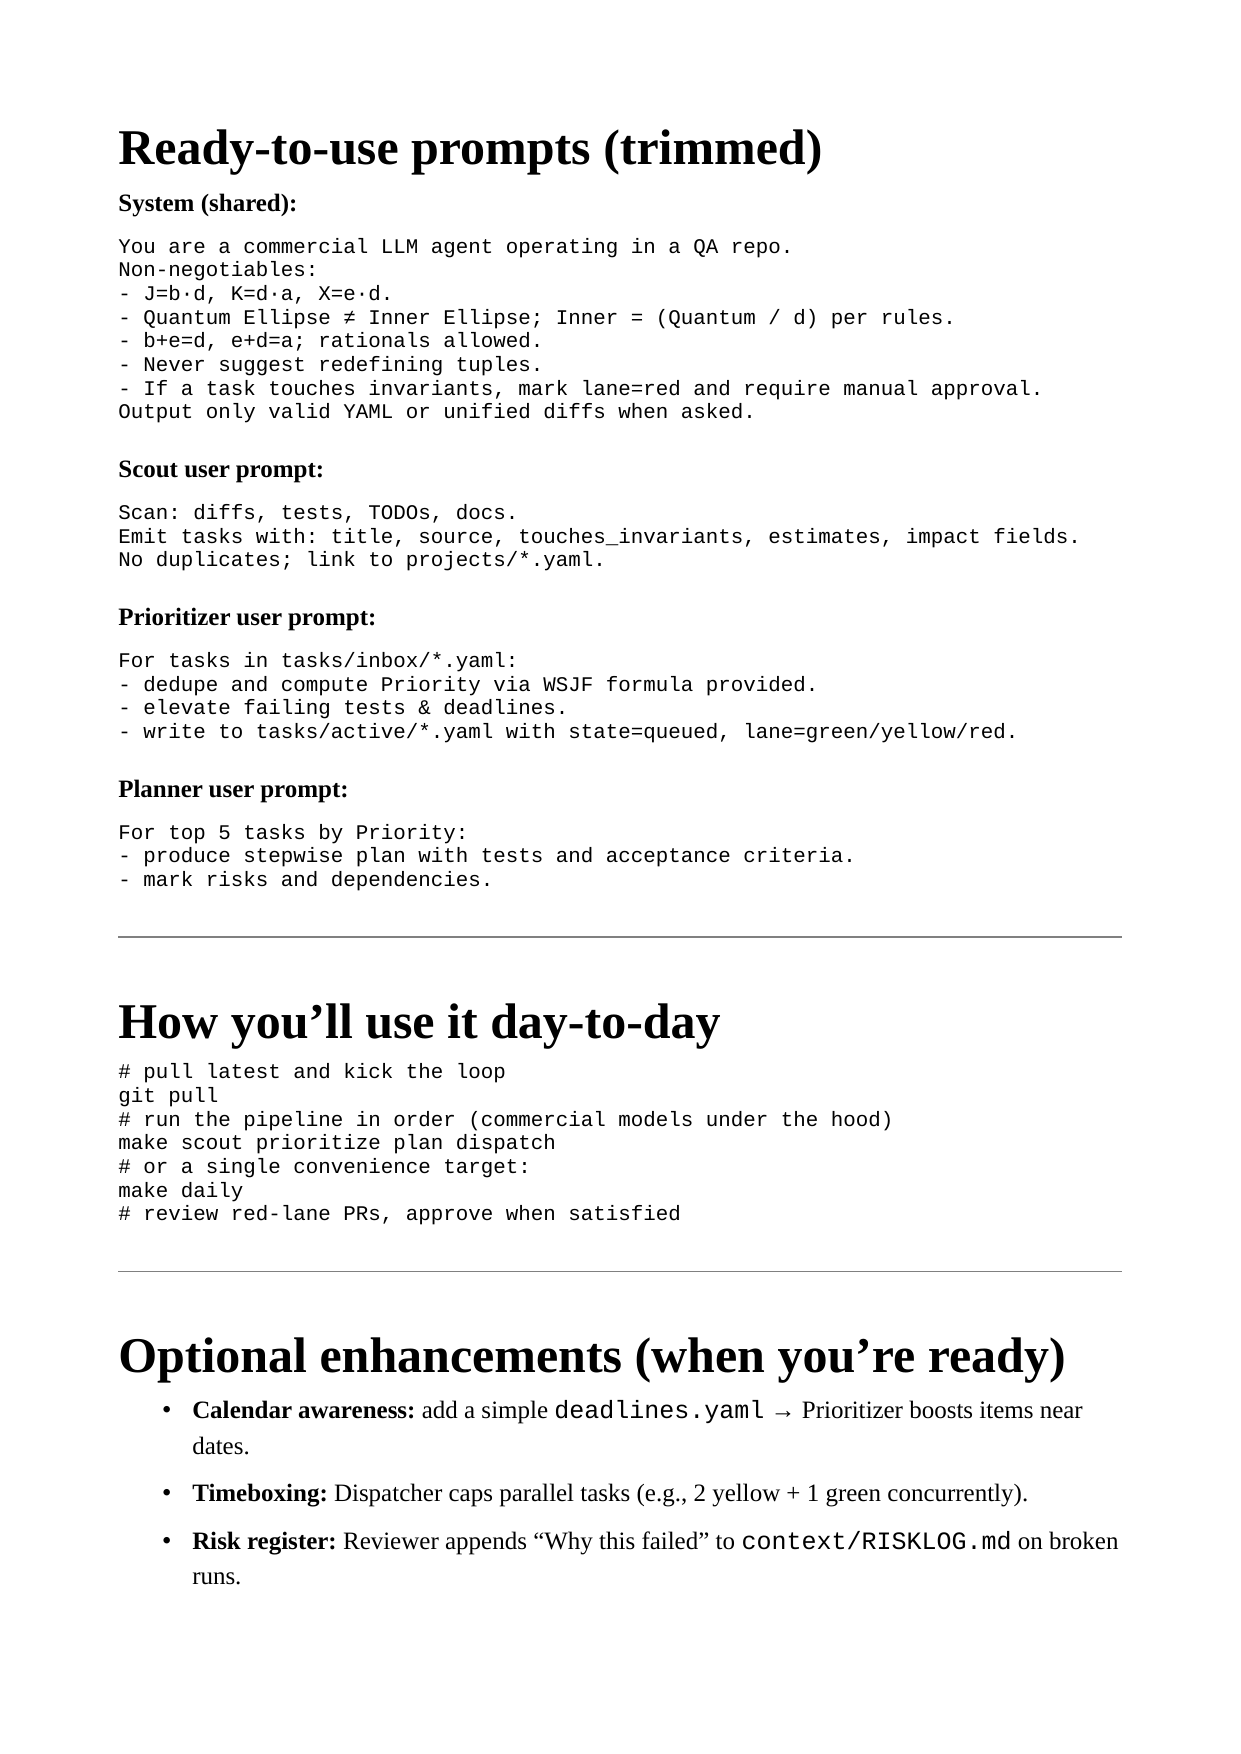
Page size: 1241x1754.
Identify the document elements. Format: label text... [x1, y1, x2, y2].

subtitle How you’ll use it day-to-day [118, 991, 1122, 1049]
text System (shared): [118, 188, 1122, 217]
text - mark risks and dependencies. [118, 869, 1122, 893]
text git pull [118, 1085, 1122, 1109]
text - produce stepwise plan with tests and acceptance criteria. [118, 845, 1122, 869]
text Non-negotiables: [118, 259, 1122, 283]
text - J=b·d, K=d·a, X=e·d. [118, 283, 1122, 307]
text - If a task touches invariants, mark lane=red and require manual approval. [118, 378, 1122, 401]
text # run the pipeline in order (commercial models under the hood) [118, 1109, 1122, 1132]
text For tasks in tasks/inbox/*.yaml: [118, 650, 1122, 674]
text Planner user prompt: [118, 774, 1122, 803]
text - b+e=d, e+d=a; rationals allowed. [118, 330, 1122, 354]
text For top 5 tasks by Priority: [118, 822, 1122, 845]
text Scan: diffs, tests, TODOs, docs. [118, 502, 1122, 526]
text # or a single convenience target: [118, 1156, 1122, 1179]
text # pull latest and kick the loop [118, 1061, 1122, 1085]
text # review red-lane PRs, approve when satisfied [118, 1203, 1122, 1227]
text You are a commercial LLM agent operating in a QA repo. [118, 236, 1122, 259]
subtitle Optional enhancements (when you’re ready) [118, 1326, 1122, 1383]
list Risk register: Reviewer appends “Why this failed” to context/RISKLOG.md on broken runs. [162, 1526, 1122, 1590]
text - elevate failing tests & deadlines. [118, 697, 1122, 721]
text Output only valid YAML or unified diffs when asked. [118, 401, 1122, 425]
text No duplicates; link to projects/*.yaml. [118, 549, 1122, 573]
text Scout user prompt: [118, 454, 1122, 483]
text make daily [118, 1179, 1122, 1203]
subtitle Ready-to-use prompts (trimmed) [118, 118, 1122, 176]
text Emit tasks with: title, source, touches_invariants, estimates, impact fields. [118, 526, 1122, 549]
list Timeboxing: Dispatcher caps parallel tasks (e.g., 2 yellow + 1 green concurrently). [162, 1478, 1122, 1507]
text - Never suggest redefining tuples. [118, 354, 1122, 378]
text - Quantum Ellipse ≠ Inner Ellipse; Inner = (Quantum / d) per rules. [118, 307, 1122, 330]
list Calendar awareness: add a simple deadlines.yaml → Prioritizer boosts items near dates. [162, 1396, 1122, 1459]
text - dedupe and compute Priority via WSJF formula provided. [118, 674, 1122, 697]
text - write to tasks/active/*.yaml with state=queued, lane=green/yellow/red. [118, 721, 1122, 744]
text Prioritizer user prompt: [118, 602, 1122, 631]
text make scout prioritize plan dispatch [118, 1132, 1122, 1156]
